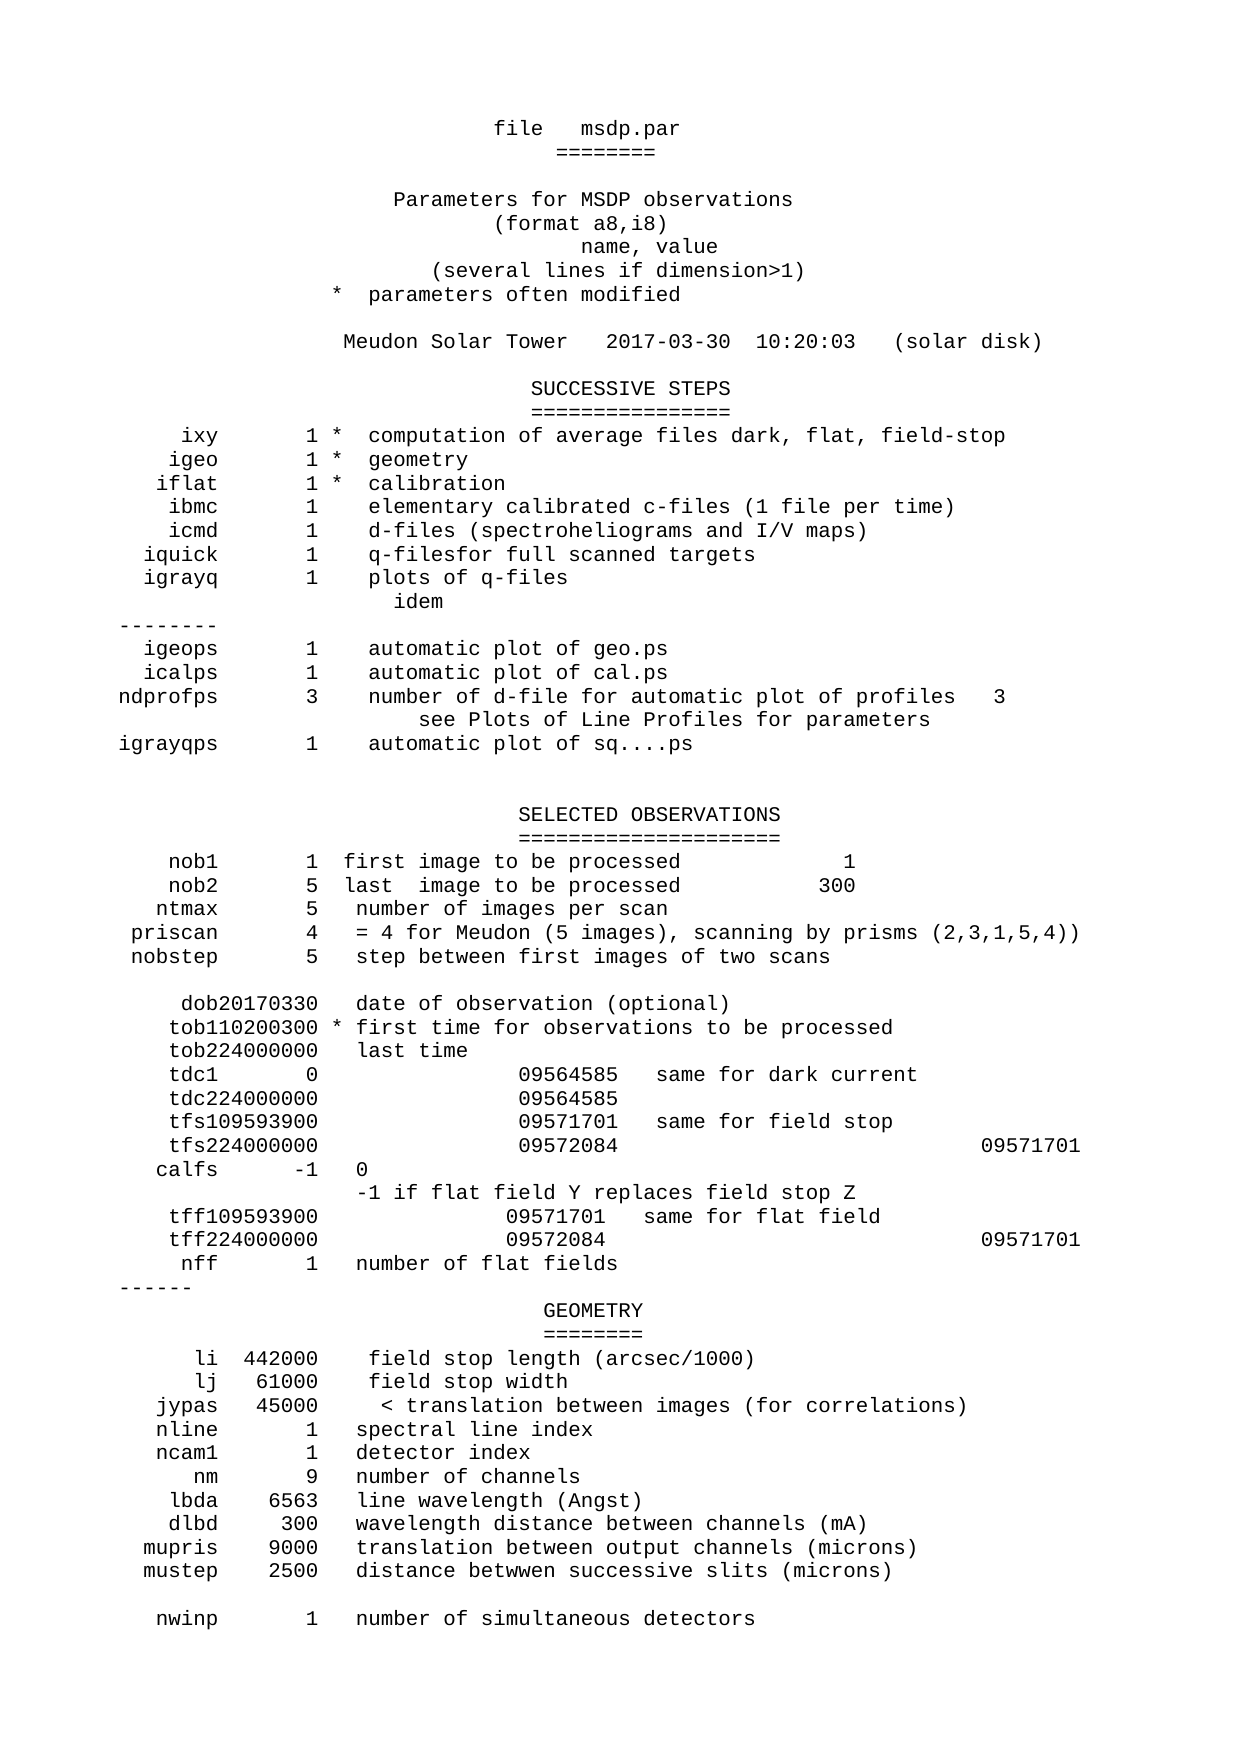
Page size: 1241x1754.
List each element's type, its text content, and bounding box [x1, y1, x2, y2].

text nm 9 number of channels [118, 1466, 1122, 1489]
text tob224000000 last time [118, 1040, 1122, 1064]
text Parameters for MSDP observations [118, 189, 1122, 213]
text SUCCESSIVE STEPS [118, 378, 1122, 402]
text ------ [118, 1277, 1122, 1300]
text (format a8,i8) [118, 213, 1122, 236]
text nob2 5 last image to be processed 300 [118, 875, 1122, 898]
text -1 if flat field Y replaces field stop Z [118, 1182, 1122, 1206]
text iflat 1 * calibration [118, 473, 1122, 496]
text tff224000000 09572084 09571701 [118, 1229, 1122, 1253]
text icalps 1 automatic plot of cal.ps [118, 662, 1122, 686]
text tff109593900 09571701 same for flat field [118, 1206, 1122, 1229]
text igeops 1 automatic plot of geo.ps [118, 638, 1122, 662]
text * parameters often modified [118, 284, 1122, 307]
text dob20170330 date of observation (optional) [118, 993, 1122, 1017]
text igeo 1 * geometry [118, 449, 1122, 473]
text SELECTED OBSERVATIONS [118, 804, 1122, 827]
text igrayq 1 plots of q-files [118, 567, 1122, 591]
text calfs -1 0 [118, 1158, 1122, 1182]
text jypas 45000 < translation between images (for correlations) [118, 1395, 1122, 1419]
text name, value [118, 236, 1122, 260]
text (several lines if dimension>1) [118, 260, 1122, 284]
text mupris 9000 translation between output channels (microns) [118, 1537, 1122, 1561]
text idem [118, 591, 1122, 615]
text lbda 6563 line wavelength (Angst) [118, 1489, 1122, 1513]
text ================ [118, 402, 1122, 426]
text tfs224000000 09572084 09571701 [118, 1135, 1122, 1158]
text nob1 1 first image to be processed 1 [118, 851, 1122, 875]
text see Plots of Line Profiles for parameters [118, 709, 1122, 733]
text ndprofps 3 number of d-file for automatic plot of profiles 3 [118, 686, 1122, 709]
text nff 1 number of flat fields [118, 1253, 1122, 1277]
text ibmc 1 elementary calibrated c-files (1 file per time) [118, 496, 1122, 520]
text igrayqps 1 automatic plot of sq....ps [118, 733, 1122, 757]
text -------- [118, 615, 1122, 638]
text tob110200300 * first time for observations to be processed [118, 1017, 1122, 1040]
text ntmax 5 number of images per scan [118, 898, 1122, 922]
text lj 61000 field stop width [118, 1371, 1122, 1395]
text tdc1 0 09564585 same for dark current [118, 1064, 1122, 1088]
text icmd 1 d-files (spectroheliograms and I/V maps) [118, 520, 1122, 544]
text Meudon Solar Tower 2017-03-30 10:20:03 (solar disk) [118, 331, 1122, 354]
text li 442000 field stop length (arcsec/1000) [118, 1348, 1122, 1371]
text tdc224000000 09564585 [118, 1088, 1122, 1111]
text ===================== [118, 827, 1122, 851]
text file msdp.par [118, 118, 1122, 142]
text mustep 2500 distance betwwen successive slits (microns) [118, 1561, 1122, 1584]
text ======== [118, 142, 1122, 165]
text ncam1 1 detector index [118, 1442, 1122, 1466]
text dlbd 300 wavelength distance between channels (mA) [118, 1513, 1122, 1537]
text priscan 4 = 4 for Meudon (5 images), scanning by prisms (2,3,1,5,4)) [118, 922, 1122, 946]
text GEOMETRY [118, 1300, 1122, 1324]
text iquick 1 q-filesfor full scanned targets [118, 544, 1122, 567]
text nobstep 5 step between first images of two scans [118, 946, 1122, 969]
text ======== [118, 1324, 1122, 1348]
text ixy 1 * computation of average files dark, flat, field-stop [118, 426, 1122, 449]
text nwinp 1 number of simultaneous detectors [118, 1608, 1122, 1631]
text tfs109593900 09571701 same for field stop [118, 1111, 1122, 1135]
text nline 1 spectral line index [118, 1419, 1122, 1442]
